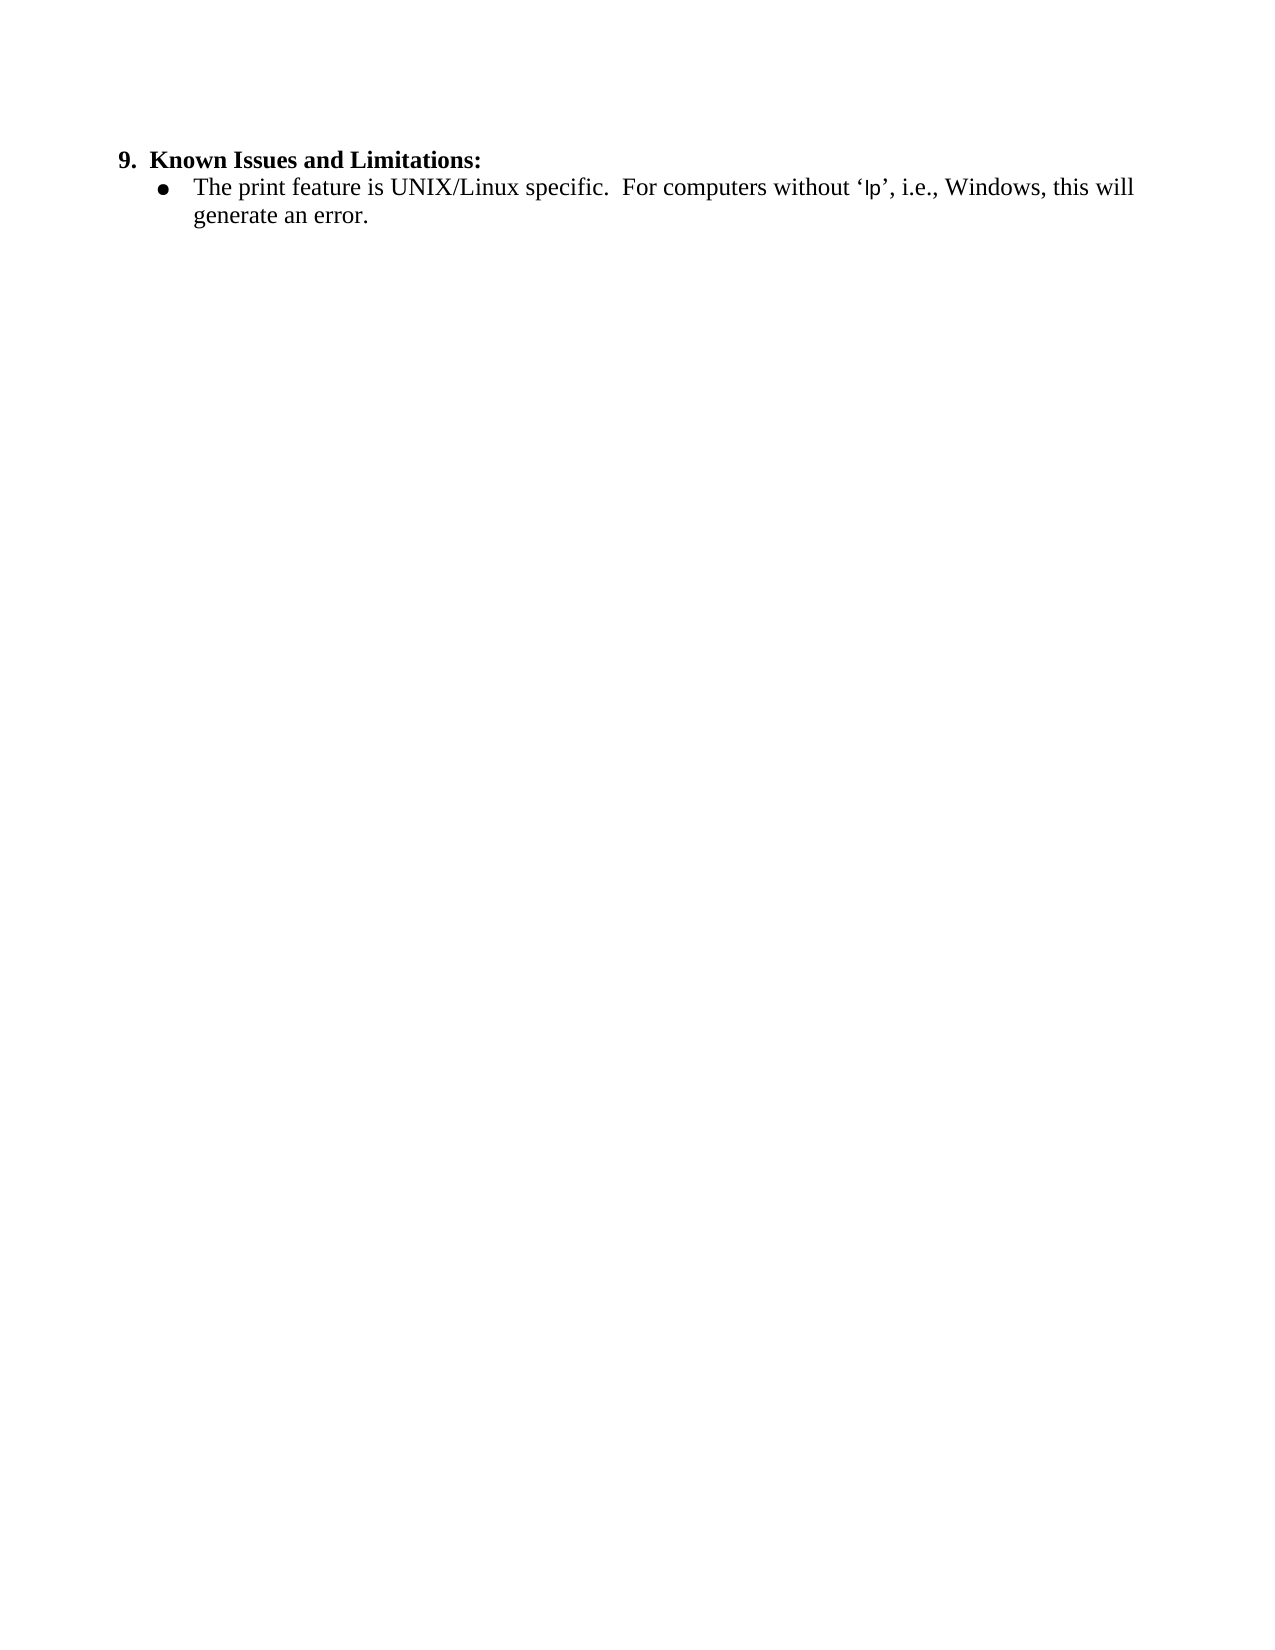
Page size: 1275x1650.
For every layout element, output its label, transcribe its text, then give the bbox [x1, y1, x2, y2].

list The print feature is UNIX/Linux specific. For computers without ‘lp’, i.e., Windows, this will generate an error. [156, 173, 1157, 229]
text 9. Known Issues and Limitations: [118, 146, 1157, 173]
